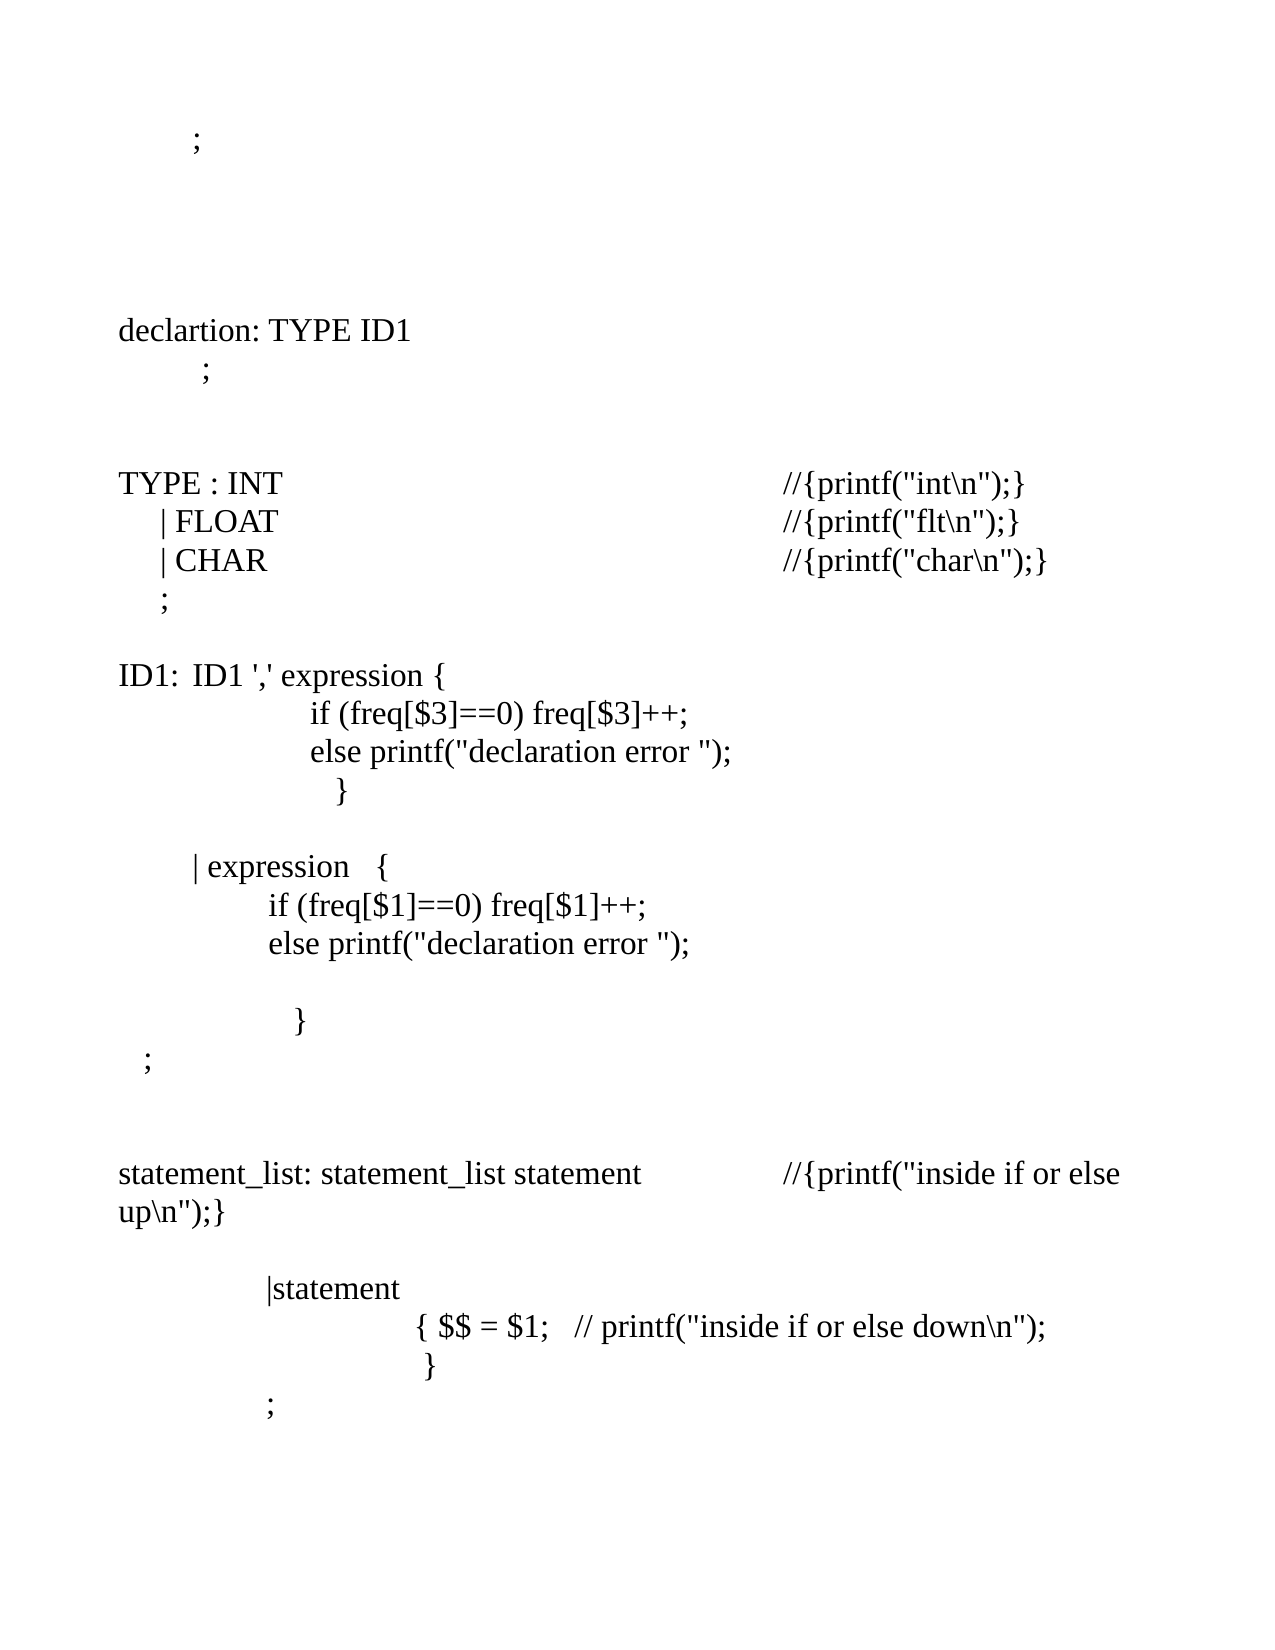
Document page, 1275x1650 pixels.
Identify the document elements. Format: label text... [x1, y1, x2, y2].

text ; [118, 1038, 1157, 1076]
text if (freq[$1]==0) freq[$1]++; [118, 885, 1157, 923]
text ; [118, 578, 1157, 616]
text ; [118, 348, 1157, 386]
text else printf("declaration error "); [118, 731, 1157, 770]
text } [118, 1000, 1157, 1038]
text TYPE : INT //{printf("int\n");} [118, 463, 1157, 501]
text statement_list: statement_list statement //{printf("inside if or else up\n");} [118, 1153, 1157, 1230]
text declartion: TYPE ID1 [118, 310, 1157, 348]
text if (freq[$3]==0) freq[$3]++; [118, 693, 1157, 731]
text { $$ = $1; // printf("inside if or else down\n"); [118, 1306, 1157, 1345]
text | CHAR //{printf("char\n");} [118, 540, 1157, 578]
text | expression { [118, 846, 1157, 885]
text ; [118, 118, 1157, 156]
text ID1: ID1 ',' expression { [118, 655, 1157, 693]
text |statement [118, 1268, 1157, 1306]
text else printf("declaration error "); [118, 923, 1157, 961]
text | FLOAT //{printf("flt\n");} [118, 501, 1157, 540]
text } [118, 770, 1157, 808]
text ; [118, 1383, 1157, 1421]
text } [118, 1345, 1157, 1383]
